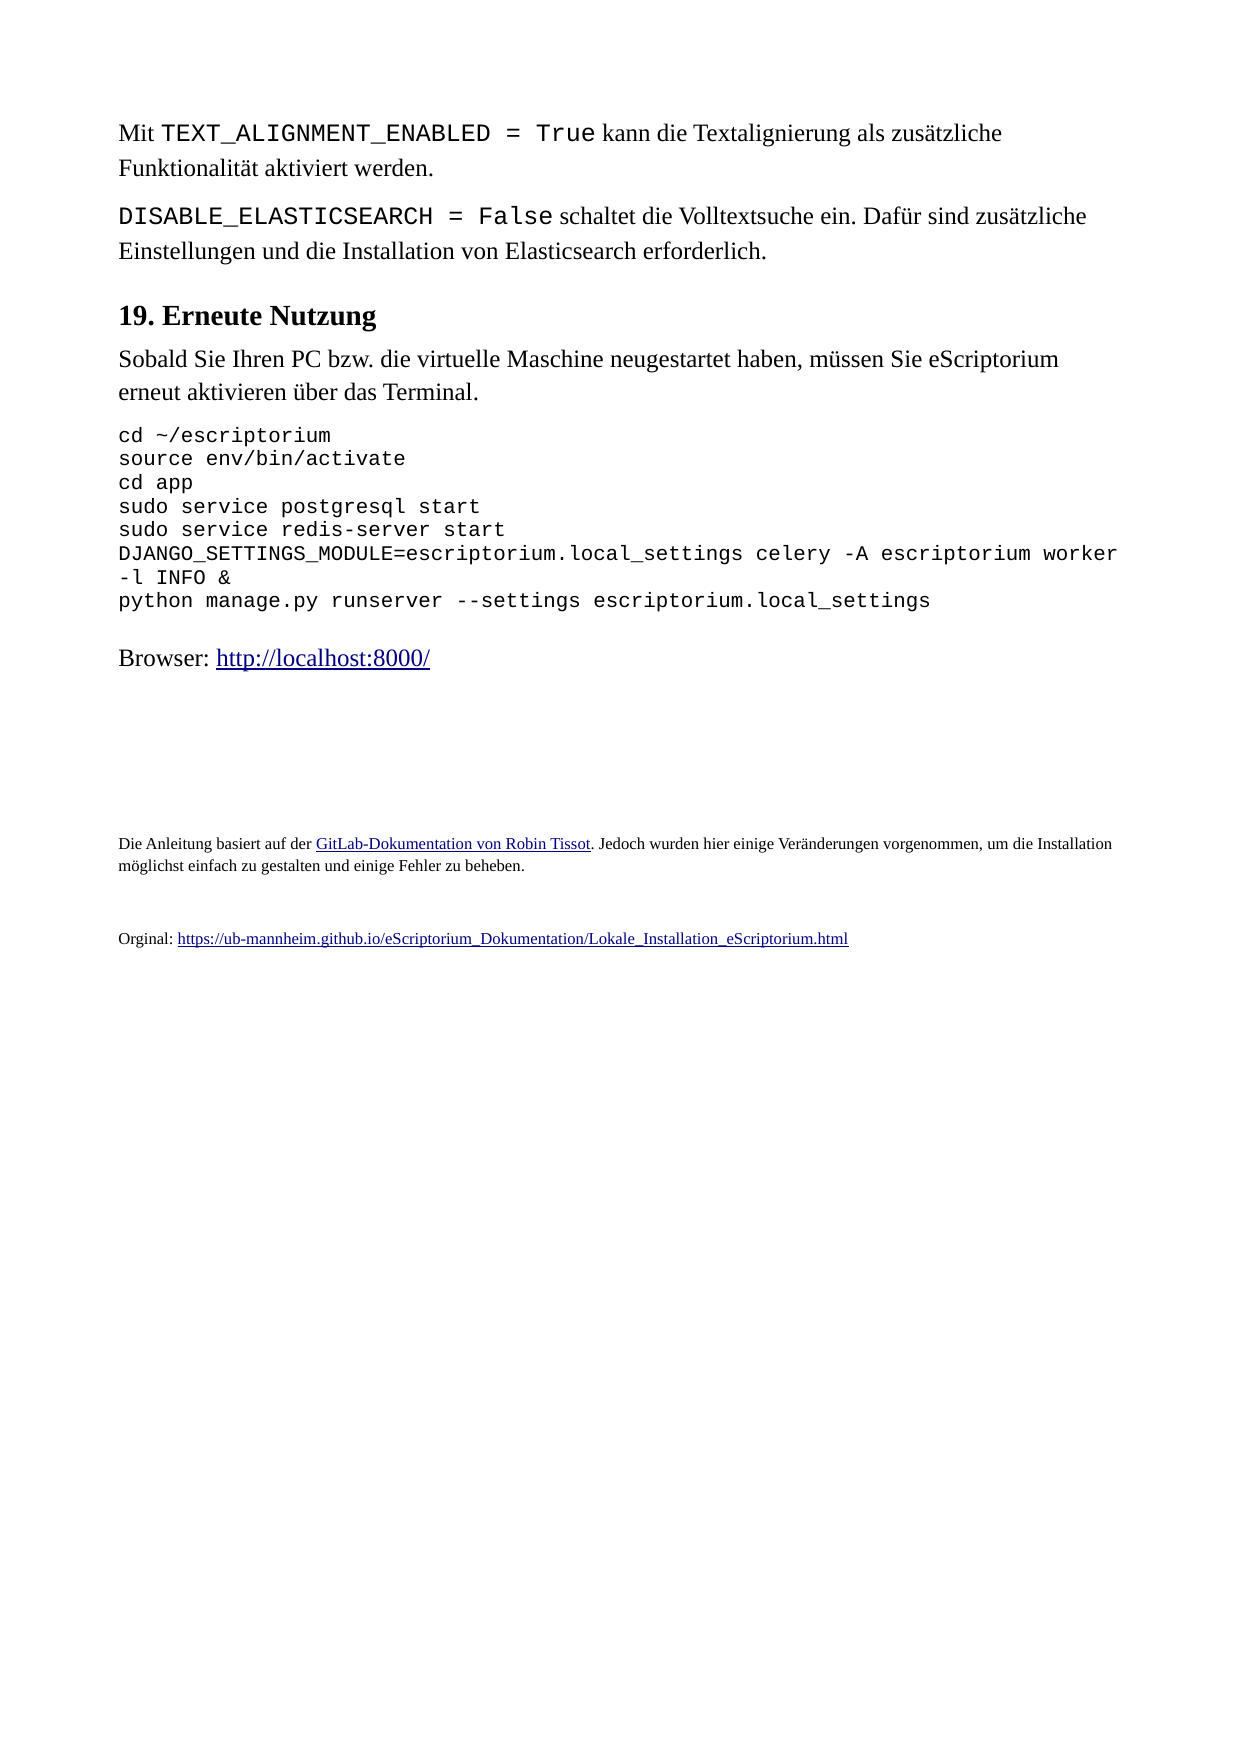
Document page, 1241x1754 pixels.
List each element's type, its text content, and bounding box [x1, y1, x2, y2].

subtitle 19. Erneute Nutzung [118, 298, 1122, 332]
text sudo service postgresql start [118, 496, 1122, 519]
text Mit TEXT_ALIGNMENT_ENABLED = True kann die Textalignierung als zusätzliche Funktionalität aktiviert werden. [118, 118, 1122, 182]
text source env/bin/activate [118, 448, 1122, 472]
text DISABLE_ELASTICSEARCH = False schaltet die Volltextsuche ein. Dafür sind zusätzliche Einstellungen und die Installation von Elasticsearch erforderlich. [118, 201, 1122, 265]
text python manage.py runserver --settings escriptorium.local_settings [118, 590, 1122, 614]
text Browser: http://localhost:8000/ [118, 643, 1122, 672]
text cd app [118, 472, 1122, 496]
text cd ~/escriptorium [118, 425, 1122, 448]
text sudo service redis-server start [118, 519, 1122, 543]
text DJANGO_SETTINGS_MODULE=escriptorium.local_settings celery -A escriptorium worker -l INFO & [118, 543, 1122, 590]
text Orginal: https://ub-mannheim.github.io/eScriptorium_Dokumentation/Lokale_Installation_eScriptorium.html [118, 929, 1122, 948]
text Die Anleitung basiert auf der GitLab-Dokumentation von Robin Tissot. Jedoch wurden hier einige Veränderungen vorgenommen, um die Installation möglichst einfach zu gestalten und einige Fehler zu beheben. [118, 834, 1122, 875]
text Sobald Sie Ihren PC bzw. die virtuelle Maschine neugestartet haben, müssen Sie eScriptorium erneut aktivieren über das Terminal. [118, 344, 1122, 406]
